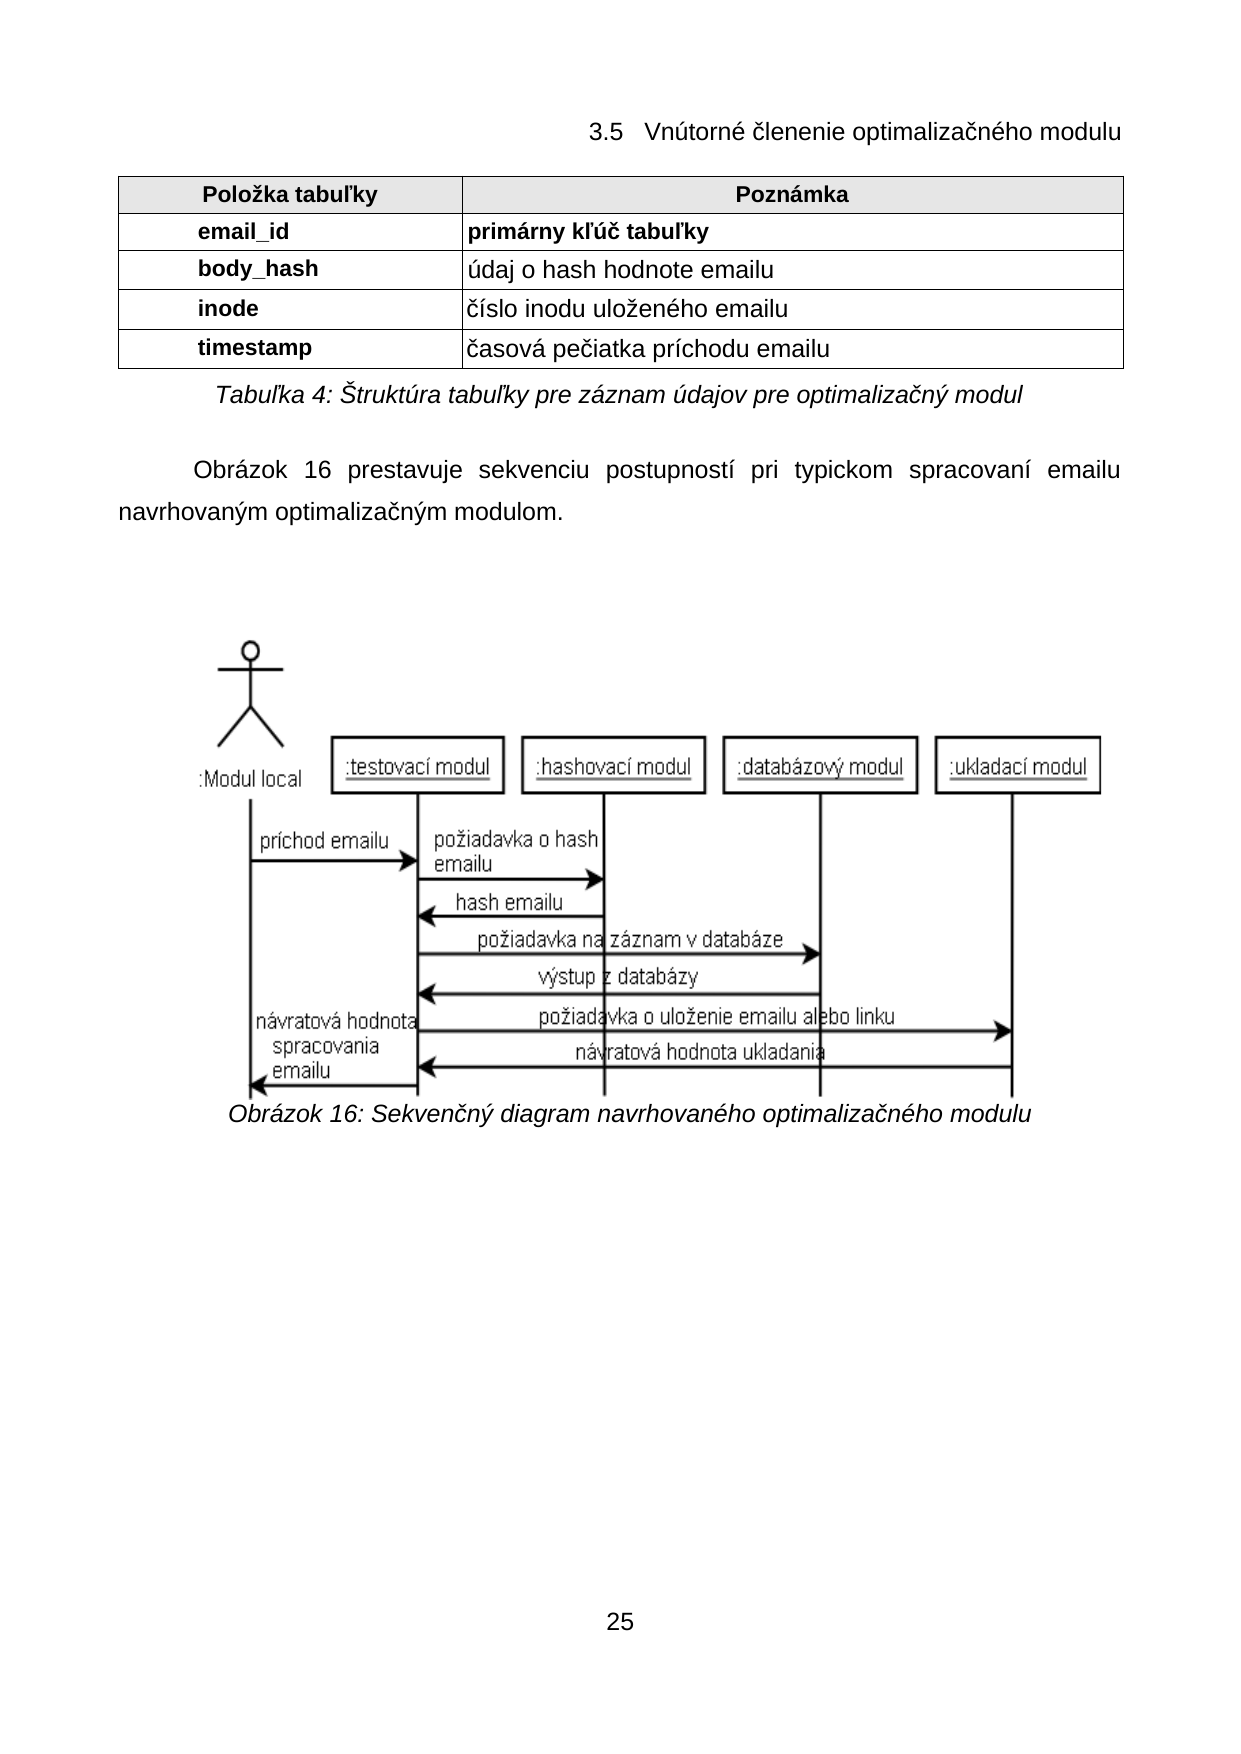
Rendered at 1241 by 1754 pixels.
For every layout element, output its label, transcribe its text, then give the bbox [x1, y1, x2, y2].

table_cell email_id [119, 214, 462, 250]
picture [164, 622, 1102, 1100]
table_cell inode [119, 290, 462, 329]
text Obrázok 16 prestavuje sekvenciu postupností pri typickom spracovaní emailu navrhovaným optimalizačným modulom. [118, 456, 1122, 526]
table_cell číslo inodu uloženého emailu [463, 290, 1123, 329]
table_header Poznámka [463, 177, 1123, 213]
text Obrázok 16: Sekvenčný diagram navrhovaného optimalizačného modulu [156, 623, 1107, 1128]
text Tabuľka 4: Štruktúra tabuľky pre záznam údajov pre optimalizačný modul [118, 381, 1122, 409]
table_cell primárny kľúč tabuľky [463, 214, 1123, 250]
table_cell timestamp [119, 330, 462, 368]
table_cell časová pečiatka príchodu emailu [463, 330, 1123, 368]
table_cell body_hash [119, 251, 462, 289]
table_header Položka tabuľky [119, 177, 462, 213]
table_cell údaj o hash hodnote emailu [463, 251, 1123, 289]
